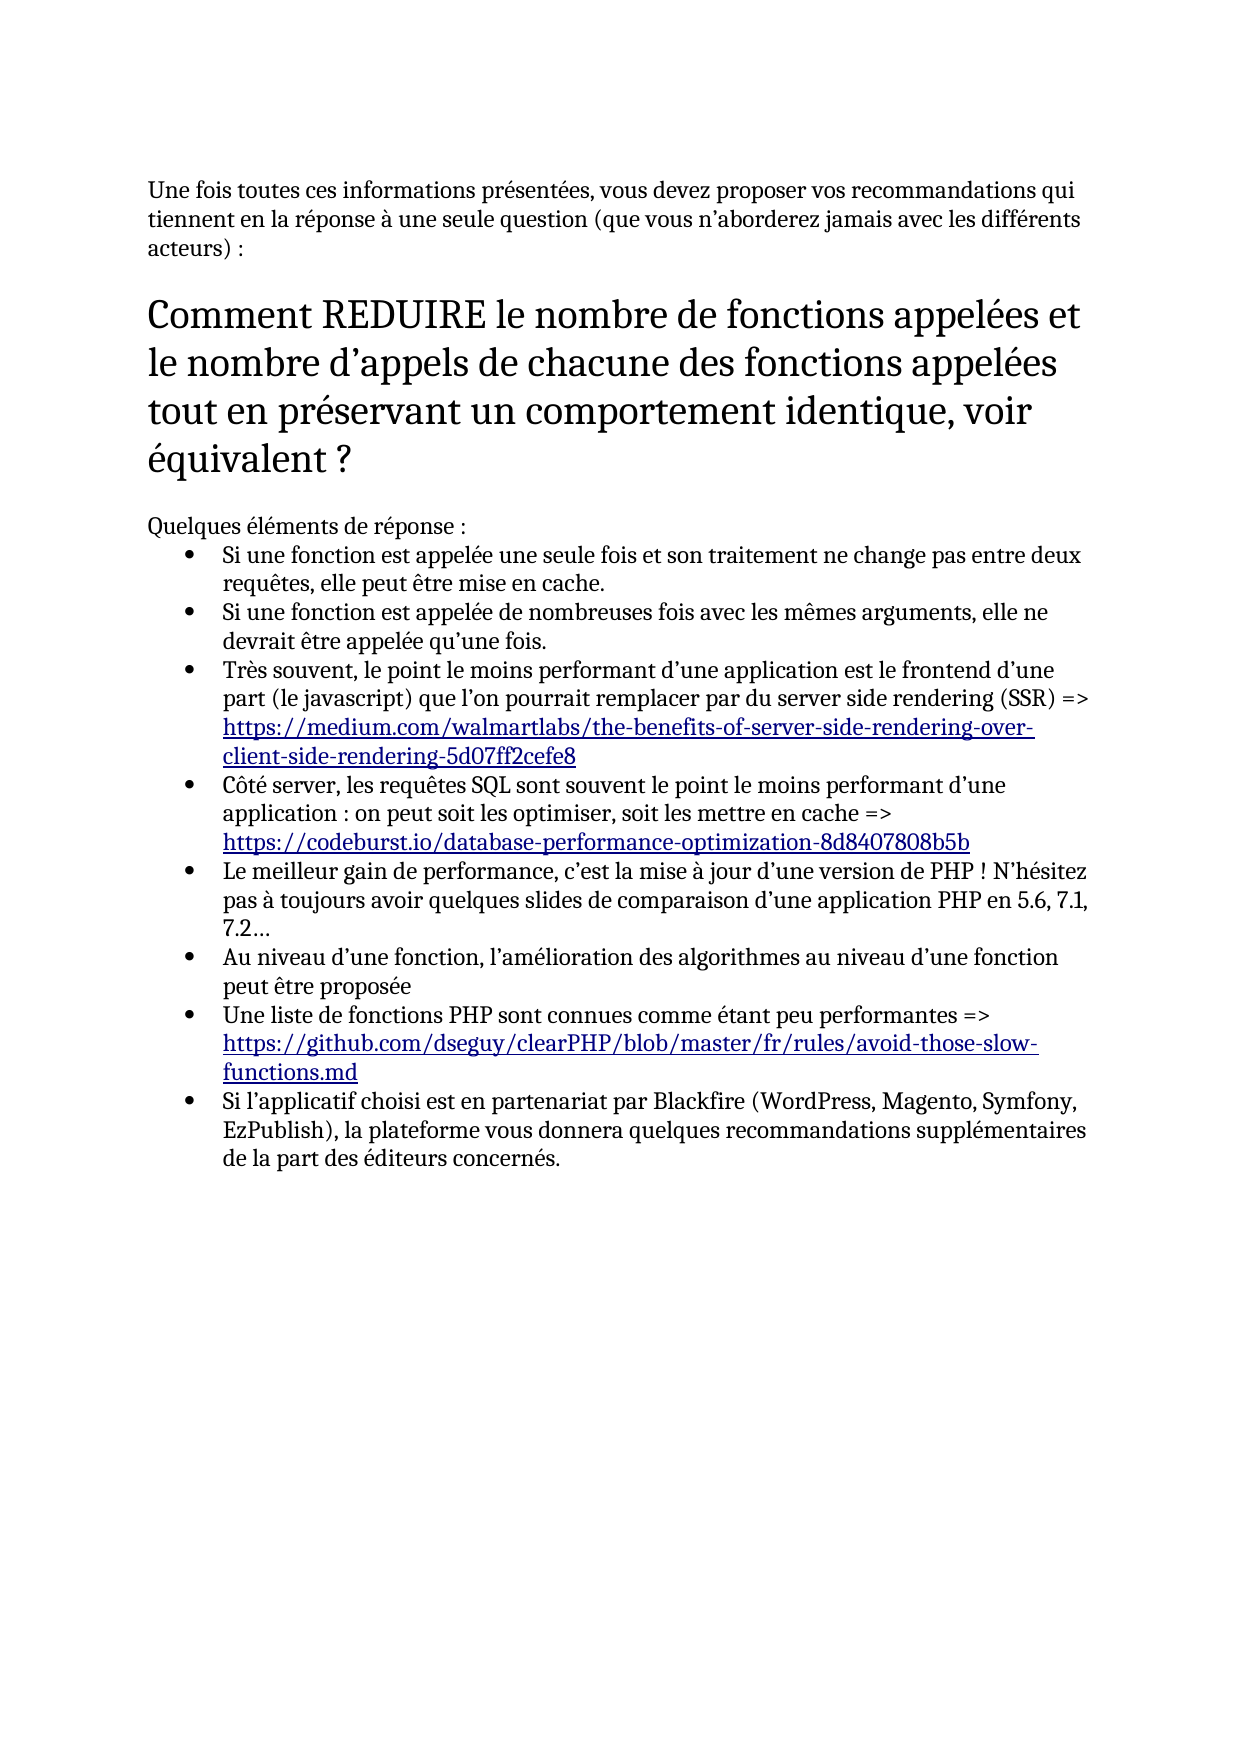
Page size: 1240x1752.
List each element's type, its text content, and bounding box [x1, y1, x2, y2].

list Si une fonction est appelée une seule fois et son traitement ne change pas entre deux requêtes, elle peut être mise en cache. [185, 541, 1092, 598]
list Le meilleur gain de performance, c’est la mise à jour d’une version de PHP ! N’hésitez pas à toujours avoir quelques slides de comparaison d’une application PHP en 5.6, 7.1, 7.2… [185, 857, 1092, 943]
text Une fois toutes ces informations présentées, vous devez proposer vos recommandations qui tiennent en la réponse à une seule question (que vous n’aborderez jamais avec les différents acteurs) : [148, 176, 1092, 263]
text Comment REDUIRE le nombre de fonctions appelées et le nombre d’appels de chacune des fonctions appelées tout en préservant un comportement identique, voir équivalent ? [148, 291, 1092, 483]
list Très souvent, le point le moins performant d’une application est le frontend d’une part (le javascript) que l’on pourrait remplacer par du server side rendering (SSR) => https://medium.com/walmartlabs/the-benefits-of-server-side-rendering-over-client-side-rendering-5d07ff2cefe8 [185, 656, 1092, 771]
list Si l’applicatif choisi est en partenariat par Blackfire (WordPress, Magento, Symfony, EzPublish), la plateforme vous donnera quelques recommandations supplémentaires de la part des éditeurs concernés. [185, 1087, 1092, 1173]
list Une liste de fonctions PHP sont connues comme étant peu performantes => https://github.com/dseguy/clearPHP/blob/master/fr/rules/avoid-those-slow-functions.md [185, 1001, 1092, 1087]
list Côté server, les requêtes SQL sont souvent le point le moins performant d’une application : on peut soit les optimiser, soit les mettre en cache => https://codeburst.io/database-performance-optimization-8d8407808b5b [185, 771, 1092, 857]
list Si une fonction est appelée de nombreuses fois avec les mêmes arguments, elle ne devrait être appelée qu’une fois. [185, 598, 1092, 656]
text Quelques éléments de réponse : [148, 512, 1092, 541]
list Au niveau d’une fonction, l’amélioration des algorithmes au niveau d’une fonction peut être proposée [185, 943, 1092, 1001]
